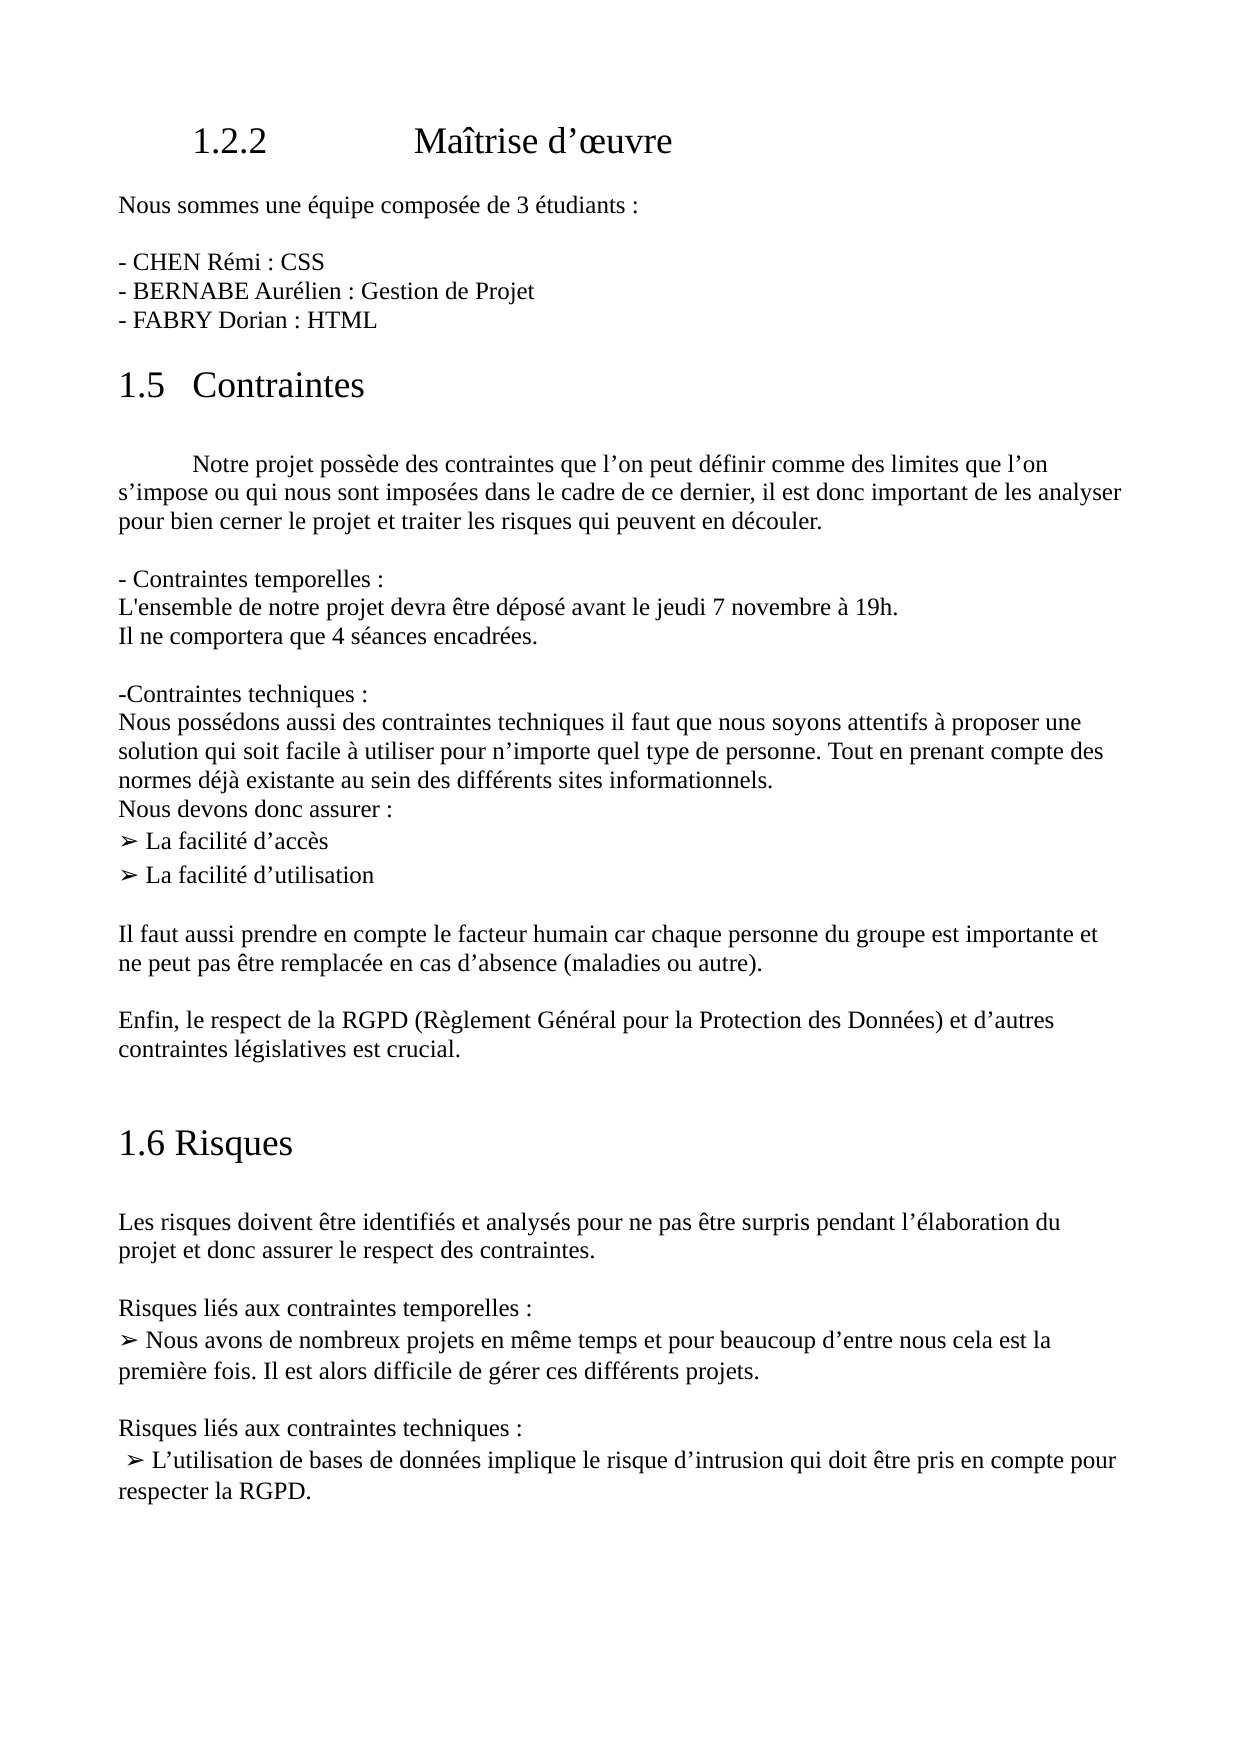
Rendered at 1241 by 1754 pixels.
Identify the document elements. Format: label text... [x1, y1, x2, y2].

text ➢ Nous avons de nombreux projets en même temps et pour beaucoup d’entre nous cela est la première fois. Il est alors difficile de gérer ces différents projets. [118, 1322, 1122, 1385]
text 1.5 Contraintes [118, 362, 1122, 406]
text 1.6 Risques [118, 1121, 1122, 1164]
text Les risques doivent être identifiés et analysés pour ne pas être surpris pendant l’élaboration du projet et donc assurer le respect des contraintes. [118, 1207, 1122, 1264]
text Risques liés aux contraintes techniques : [118, 1413, 1122, 1442]
text Nous devons donc assurer : [118, 794, 1122, 822]
text L'ensemble de notre projet devra être déposé avant le jeudi 7 novembre à 19h. [118, 592, 1122, 621]
text -Contraintes techniques : [118, 679, 1122, 707]
text Il ne comportera que 4 séances encadrées. [118, 621, 1122, 650]
text Notre projet possède des contraintes que l’on peut définir comme des limites que l’on s’impose ou qui nous sont imposées dans le cadre de ce dernier, il est donc important de les analyser pour bien cerner le projet et traiter les risques qui peuvent en découler. [118, 449, 1122, 535]
text ➢ La facilité d’accès [118, 822, 1122, 857]
text ➢ L’utilisation de bases de données implique le risque d’intrusion qui doit être pris en compte pour respecter la RGPD. [118, 1442, 1122, 1505]
text - CHEN Rémi : CSS [118, 247, 1122, 276]
text - Contraintes temporelles : [118, 564, 1122, 592]
text 1.2.2 Maîtrise d’œuvre [118, 118, 1122, 161]
text Nous sommes une équipe composée de 3 étudiants : [118, 190, 1122, 219]
text Nous possédons aussi des contraintes techniques il faut que nous soyons attentifs à proposer une solution qui soit facile à utiliser pour n’importe quel type de personne. Tout en prenant compte des normes déjà existante au sein des différents sites informationnels. [118, 707, 1122, 794]
text Il faut aussi prendre en compte le facteur humain car chaque personne du groupe est importante et ne peut pas être remplacée en cas d’absence (maladies ou autre). [118, 919, 1122, 977]
text Risques liés aux contraintes temporelles : [118, 1293, 1122, 1322]
text - FABRY Dorian : HTML [118, 305, 1122, 334]
text Enfin, le respect de la RGPD (Règlement Général pour la Protection des Données) et d’autres contraintes législatives est crucial. [118, 1006, 1122, 1063]
text - BERNABE Aurélien : Gestion de Projet [118, 276, 1122, 305]
text ➢ La facilité d’utilisation [118, 857, 1122, 891]
